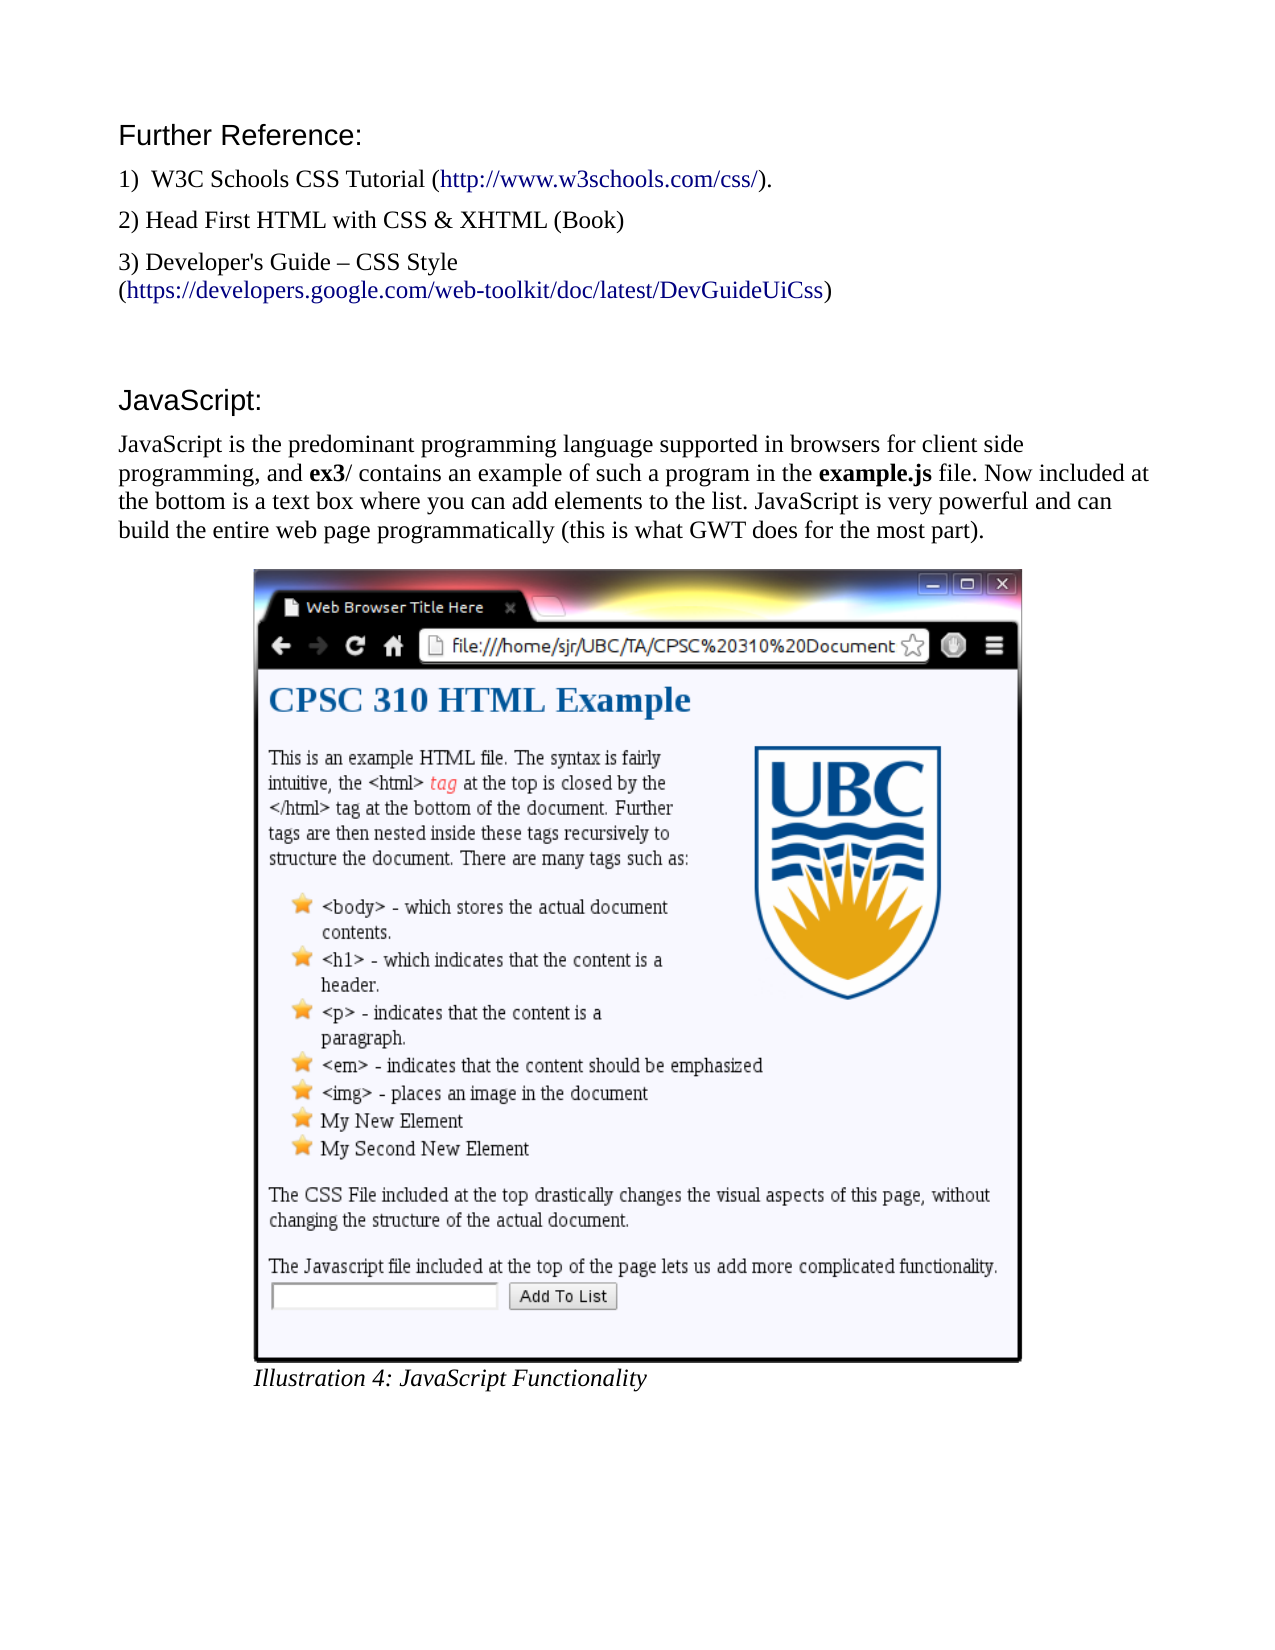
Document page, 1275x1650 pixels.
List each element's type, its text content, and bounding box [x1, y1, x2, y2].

text JavaScript is the predominant programming language supported in browsers for client side programming, and ex3/ contains an example of such a program in the example.js file. Now included at the bottom is a text box where you can add elements to the list. JavaScript is very powerful and can build the entire web page programmatically (this is what GWT does for the most part). [118, 429, 1157, 544]
text 2) Head First HTML with CSS & XHTML (Book) [118, 205, 1157, 234]
text Illustration 4: JavaScript Functionality [253, 1363, 1022, 1392]
subtitle JavaScript: [118, 383, 1157, 416]
picture [253, 569, 1023, 1363]
text 1) W3C Schools CSS Tutorial (http://www.w3schools.com/css/). [118, 164, 1157, 193]
text 3) Developer's Guide – CSS Style (https://developers.google.com/web-toolkit/doc/latest/DevGuideUiCss) [118, 247, 1157, 304]
subtitle Further Reference: [118, 118, 1157, 152]
